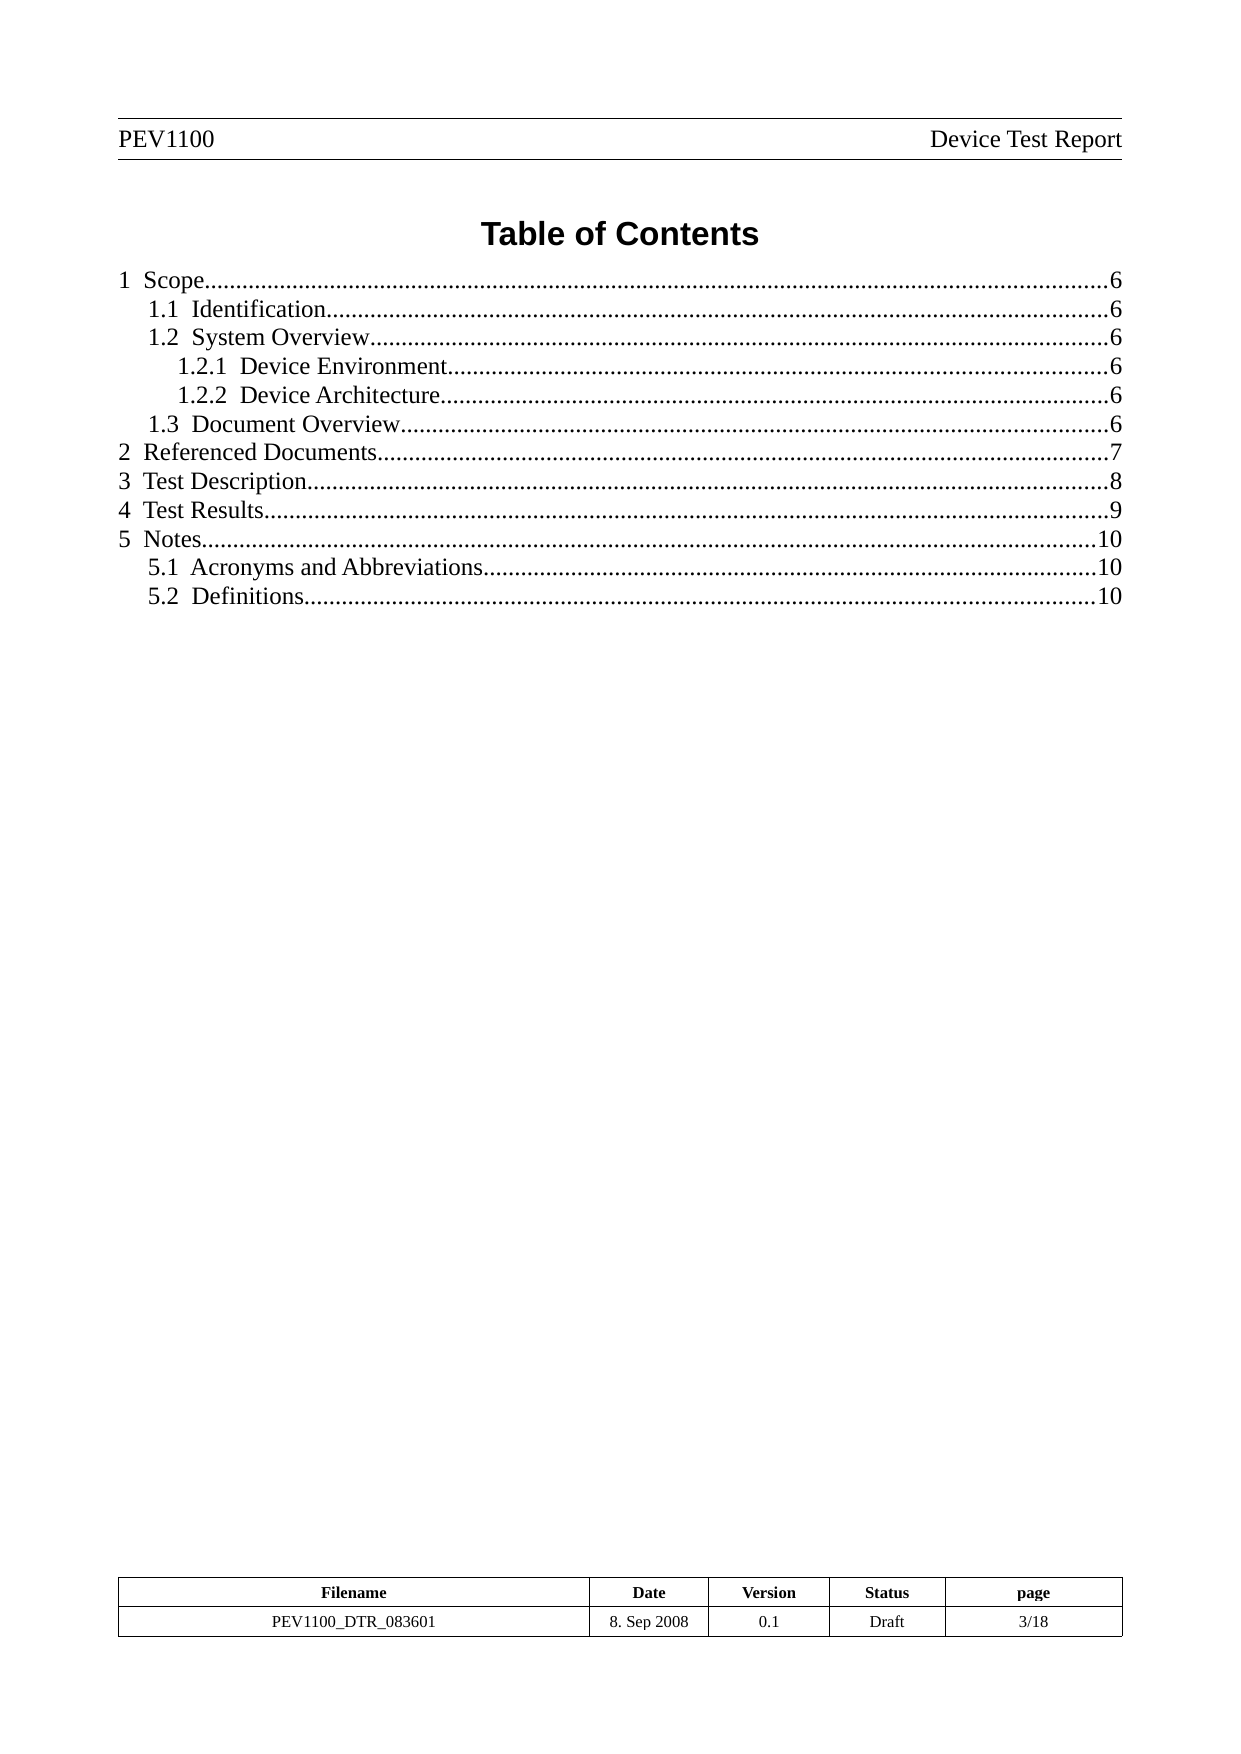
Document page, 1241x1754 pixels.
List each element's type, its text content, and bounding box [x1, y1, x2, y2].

text 1.3 Document Overview 6 [148, 409, 1122, 437]
text 4 Test Results 9 [118, 495, 1122, 524]
subtitle Table of Contents [118, 214, 1122, 252]
text 5 Notes 10 [118, 524, 1122, 552]
text 1.2 System Overview 6 [148, 322, 1122, 351]
text 1 Scope 6 [118, 265, 1122, 294]
text 1.2.2 Device Architecture 6 [177, 380, 1122, 409]
text 5.1 Acronyms and Abbreviations 10 [148, 552, 1122, 581]
text 1.1 Identification 6 [148, 294, 1122, 322]
text 1.2.1 Device Environment 6 [177, 351, 1122, 380]
text 5.2 Definitions 10 [148, 581, 1122, 610]
text 2 Referenced Documents 7 [118, 437, 1122, 466]
text 3 Test Description 8 [118, 466, 1122, 495]
